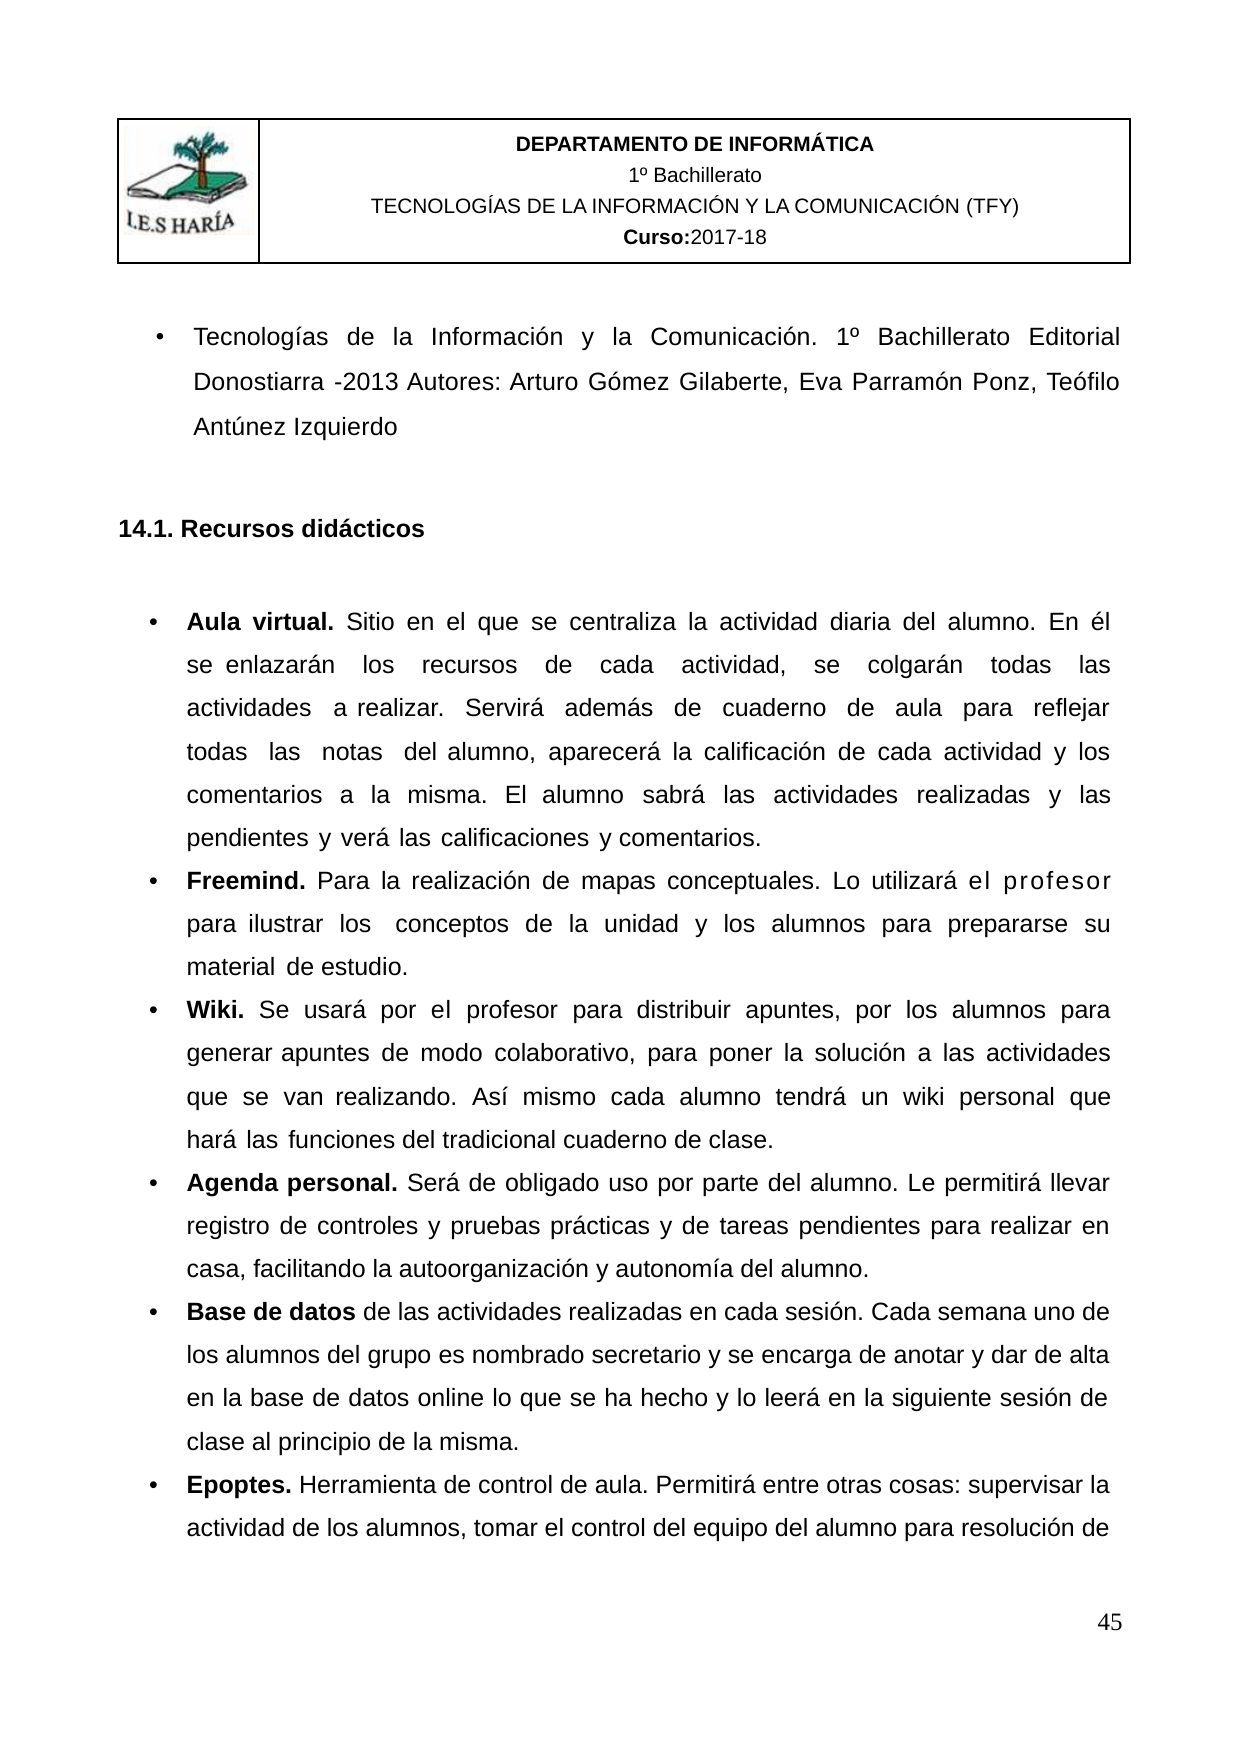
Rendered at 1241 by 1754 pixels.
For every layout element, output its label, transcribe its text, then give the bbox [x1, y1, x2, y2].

text • Epoptes. Herramienta de control de aula. Permitirá entre otras cosas: supervisar la actividad de los alumnos, tomar el control del equipo del alumno para resolución de [149, 1469, 1111, 1541]
text • Aula virtual. Sitio en el que se centraliza la actividad diaria del alumno. En él se enlazarán los recursos de cada actividad, se colgarán todas las actividades a realizar. Servirá además de cuaderno de aula para reflejar todas las notas del alumno, aparecerá la calificación de cada actividad y los comentarios a la misma. El alumno sabrá las actividades realizadas y las pendientes y verá las calificaciones y comentarios. [149, 607, 1111, 851]
subtitle 14.1. Recursos didácticos [118, 514, 1122, 543]
text • Base de datos de las actividades realizadas en cada sesión. Cada semana uno de los alumnos del grupo es nombrado secretario y se encarga de anotar y dar de alta en la base de datos online lo que se ha hecho y lo leerá en la siguiente sesión de clase al principio de la misma. [149, 1297, 1111, 1455]
list Tecnologías de la Información y la Comunicación. 1º Bachillerato Editorial Donostiarra -2013 Autores: Arturo Gómez Gilaberte, Eva Parramón Ponz, Teófilo Antúnez Izquierdo [156, 322, 1122, 442]
text • Wiki. Se usará por el profesor para distribuir apuntes, por los alumnos para generar apuntes de modo colaborativo, para poner la solución a las actividades que se van realizando. Así mismo cada alumno tendrá un wiki personal que hará las funciones del tradicional cuaderno de clase. [149, 995, 1111, 1153]
text • Agenda personal. Será de obligado uso por parte del alumno. Le permitirá llevar registro de controles y pruebas prácticas y de tareas pendientes para realizar en casa, facilitando la autoorganización y autonomía del alumno. [149, 1168, 1111, 1283]
picture [123, 126, 254, 235]
text • Freemind. Para la realización de mapas conceptuales. Lo utilizará el profesor para ilustrar los conceptos de la unidad y los alumnos para prepararse su material de estudio. [149, 866, 1111, 981]
